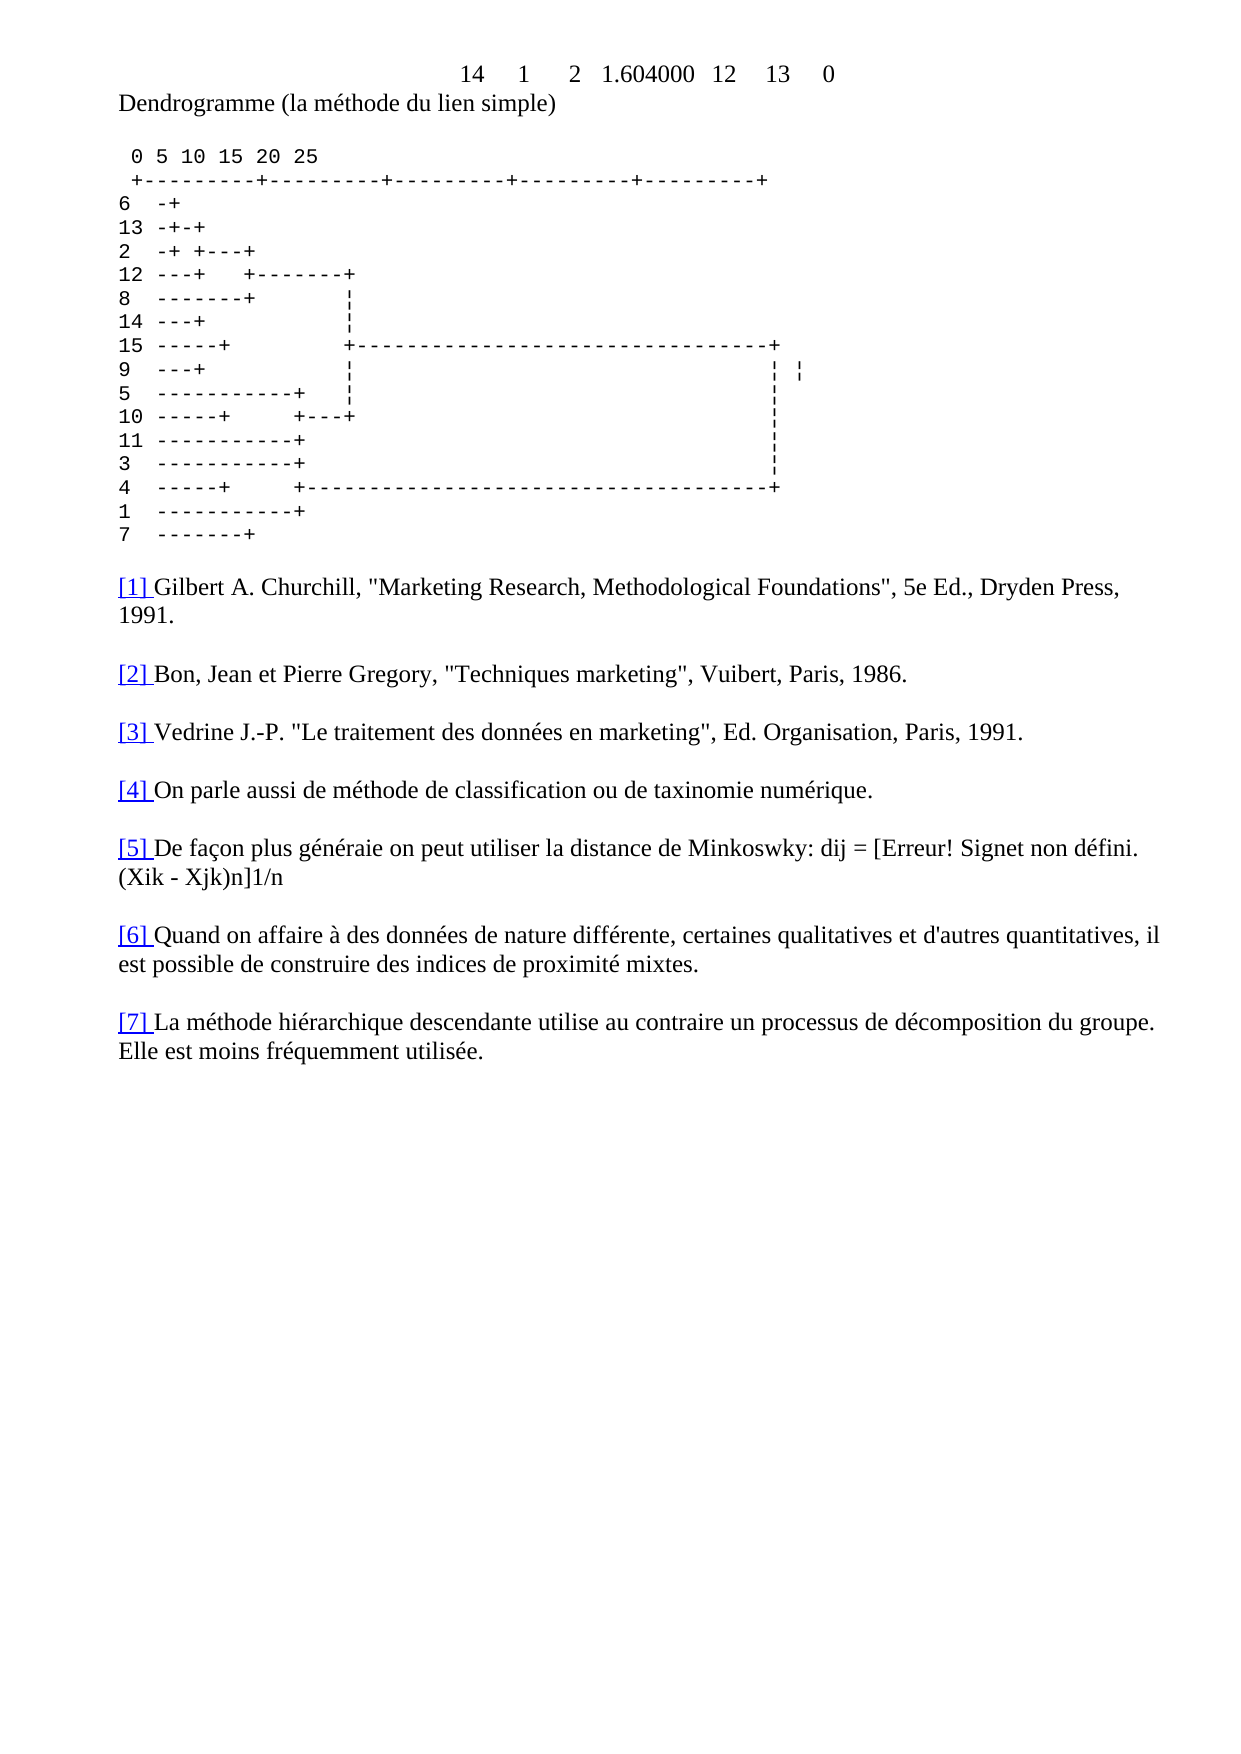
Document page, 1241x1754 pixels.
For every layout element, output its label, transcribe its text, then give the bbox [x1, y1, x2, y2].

text 14 ---+ ¦ [118, 312, 1181, 335]
text 6 -+ [118, 193, 1181, 217]
table_cell 12 [696, 59, 752, 88]
text [7] La méthode hiérarchique descendante utilise au contraire un processus de décomposition du groupe. Elle est moins fréquemment utilisée. [118, 1007, 1181, 1065]
text 15 -----+ +---------------------------------+ [118, 335, 1181, 359]
table_cell 2 [549, 59, 600, 88]
text [6] Quand on affaire à des données de nature différente, certaines qualitatives et d'autres quantitatives, il est possible de construire des indices de proximité mixtes. [118, 920, 1181, 978]
table_cell 1 [498, 59, 549, 88]
table_cell 13 [752, 59, 803, 88]
text 13 -+-+ [118, 217, 1181, 241]
text 4 -----+ +-------------------------------------+ [118, 477, 1181, 501]
table_cell 1.604000 [600, 59, 696, 88]
text 10 -----+ +---+ ¦ [118, 406, 1181, 430]
text Dendrogramme (la méthode du lien simple) [118, 88, 1181, 117]
text [1] Gilbert A. Churchill, "Marketing Research, Methodological Foundations", 5e Ed., Dryden Press, 1991. [118, 572, 1181, 629]
table_cell 14 [445, 59, 498, 88]
text 5 -----------+ ¦ ¦ [118, 382, 1181, 406]
text 2 -+ +---+ [118, 241, 1181, 264]
text 8 -------+ ¦ [118, 288, 1181, 312]
text +---------+---------+---------+---------+---------+ [118, 170, 1181, 193]
text 3 -----------+ ¦ [118, 453, 1181, 477]
text 1 -----------+ [118, 501, 1181, 524]
text [3] Vedrine J.-P. "Le traitement des données en marketing", Ed. Organisation, Paris, 1991. [118, 717, 1181, 746]
table_cell 0 [803, 59, 854, 88]
text 12 ---+ +-------+ [118, 264, 1181, 288]
text [4] On parle aussi de méthode de classification ou de taxinomie numérique. [118, 775, 1181, 804]
text [5] De façon plus généraie on peut utiliser la distance de Minkoswky: dij = [Erreur! Signet non défini.(Xik - Xjk)n]1/n [118, 833, 1181, 891]
text 0 5 10 15 20 25 [118, 146, 1181, 170]
text 7 -------+ [118, 524, 1181, 548]
text [2] Bon, Jean et Pierre Gregory, "Techniques marketing", Vuibert, Paris, 1986. [118, 659, 1181, 687]
text 9 ---+ ¦ ¦ ¦ [118, 359, 1181, 382]
text 11 -----------+ ¦ [118, 430, 1181, 453]
